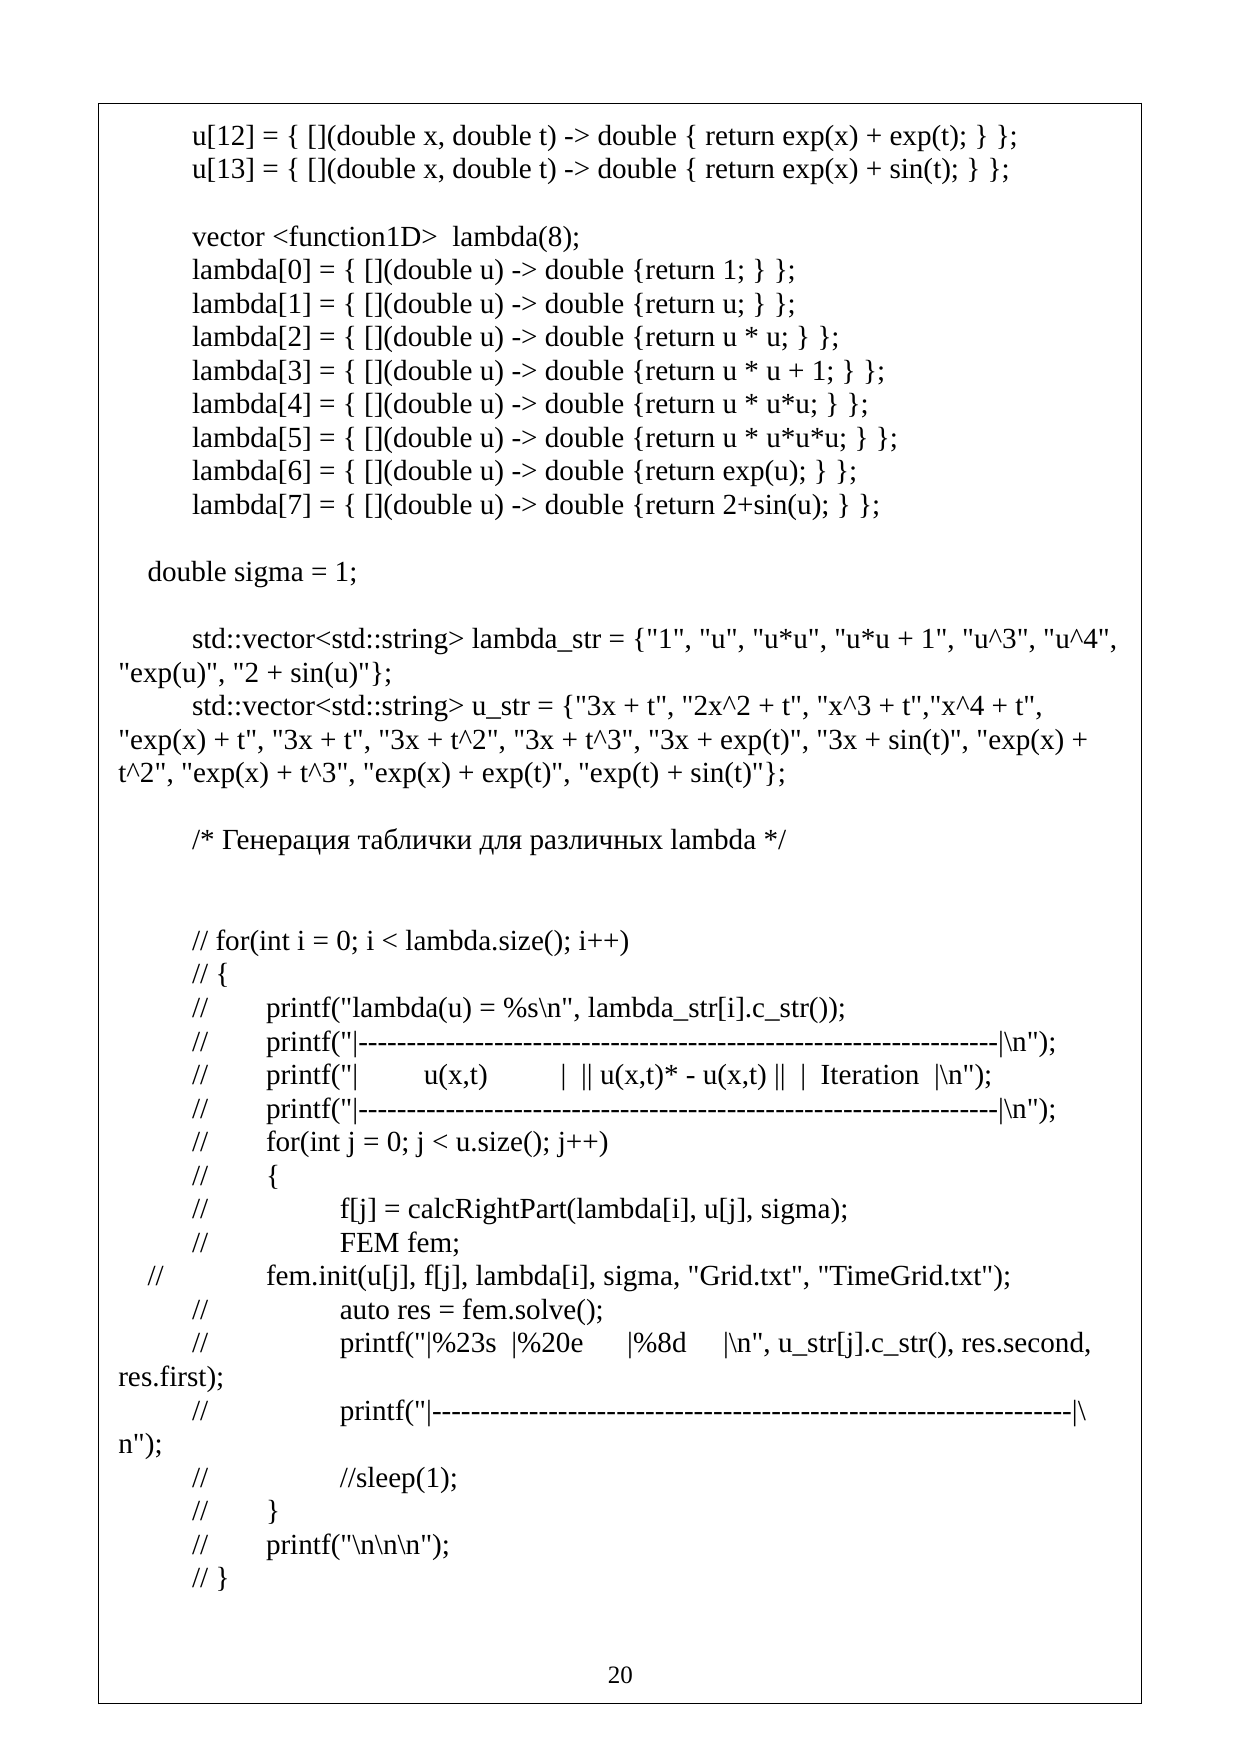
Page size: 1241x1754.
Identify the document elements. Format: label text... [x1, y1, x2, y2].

text // for(int i = 0; i < lambda.size(); i++) [118, 923, 1122, 957]
text lambda[2] = { [](double u) -> double {return u * u; } }; [118, 319, 1122, 353]
text lambda[4] = { [](double u) -> double {return u * u*u; } }; [118, 386, 1122, 420]
text // fem.init(u[j], f[j], lambda[i], sigma, "Grid.txt", "TimeGrid.txt"); [118, 1258, 1122, 1292]
text /* Генерация таблички для различных lambda */ [118, 822, 1122, 856]
text lambda[3] = { [](double u) -> double {return u * u + 1; } }; [118, 353, 1122, 386]
text // printf("\n\n\n"); [118, 1527, 1122, 1560]
text std::vector<std::string> u_str = {"3x + t", "2x^2 + t", "x^3 + t","x^4 + t", "exp(x) + t", "3x + t", "3x + t^2", "3x + t^3", "3x + exp(t)", "3x + sin(t)", "exp(x) + t^2", "exp(x) + t^3", "exp(x) + exp(t)", "exp(t) + sin(t)"}; [118, 688, 1122, 789]
text // for(int j = 0; j < u.size(); j++) [118, 1124, 1122, 1158]
text // } [118, 1560, 1122, 1594]
text // f[j] = calcRightPart(lambda[i], u[j], sigma); [118, 1191, 1122, 1225]
text // //sleep(1); [118, 1460, 1122, 1493]
text lambda[7] = { [](double u) -> double {return 2+sin(u); } }; [118, 487, 1122, 521]
text // { [118, 957, 1122, 990]
text double sigma = 1; [118, 554, 1122, 588]
text // printf("| u(x,t) | || u(x,t)* - u(x,t) || | Iteration |\n"); [118, 1057, 1122, 1091]
text // { [118, 1158, 1122, 1191]
text u[13] = { [](double x, double t) -> double { return exp(x) + sin(t); } }; [118, 152, 1122, 185]
text vector <function1D> lambda(8); [118, 219, 1122, 252]
text lambda[6] = { [](double u) -> double {return exp(u); } }; [118, 453, 1122, 487]
text // printf("|------------------------------------------------------------------|\n"); [118, 1091, 1122, 1124]
text // auto res = fem.solve(); [118, 1292, 1122, 1326]
text std::vector<std::string> lambda_str = {"1", "u", "u*u", "u*u + 1", "u^3", "u^4", "exp(u)", "2 + sin(u)"}; [118, 621, 1122, 688]
text u[12] = { [](double x, double t) -> double { return exp(x) + exp(t); } }; [118, 118, 1122, 152]
text lambda[5] = { [](double u) -> double {return u * u*u*u; } }; [118, 420, 1122, 453]
text lambda[1] = { [](double u) -> double {return u; } }; [118, 286, 1122, 319]
text // FEM fem; [118, 1225, 1122, 1258]
text // printf("|------------------------------------------------------------------|\n"); [118, 1024, 1122, 1057]
text // printf("lambda(u) = %s\n", lambda_str[i].c_str()); [118, 990, 1122, 1024]
text // printf("|%23s |%20e |%8d |\n", u_str[j].c_str(), res.second, res.first); [118, 1326, 1122, 1393]
text lambda[0] = { [](double u) -> double {return 1; } }; [118, 252, 1122, 286]
text // printf("|------------------------------------------------------------------|\n"); [118, 1393, 1122, 1460]
text // } [118, 1493, 1122, 1527]
